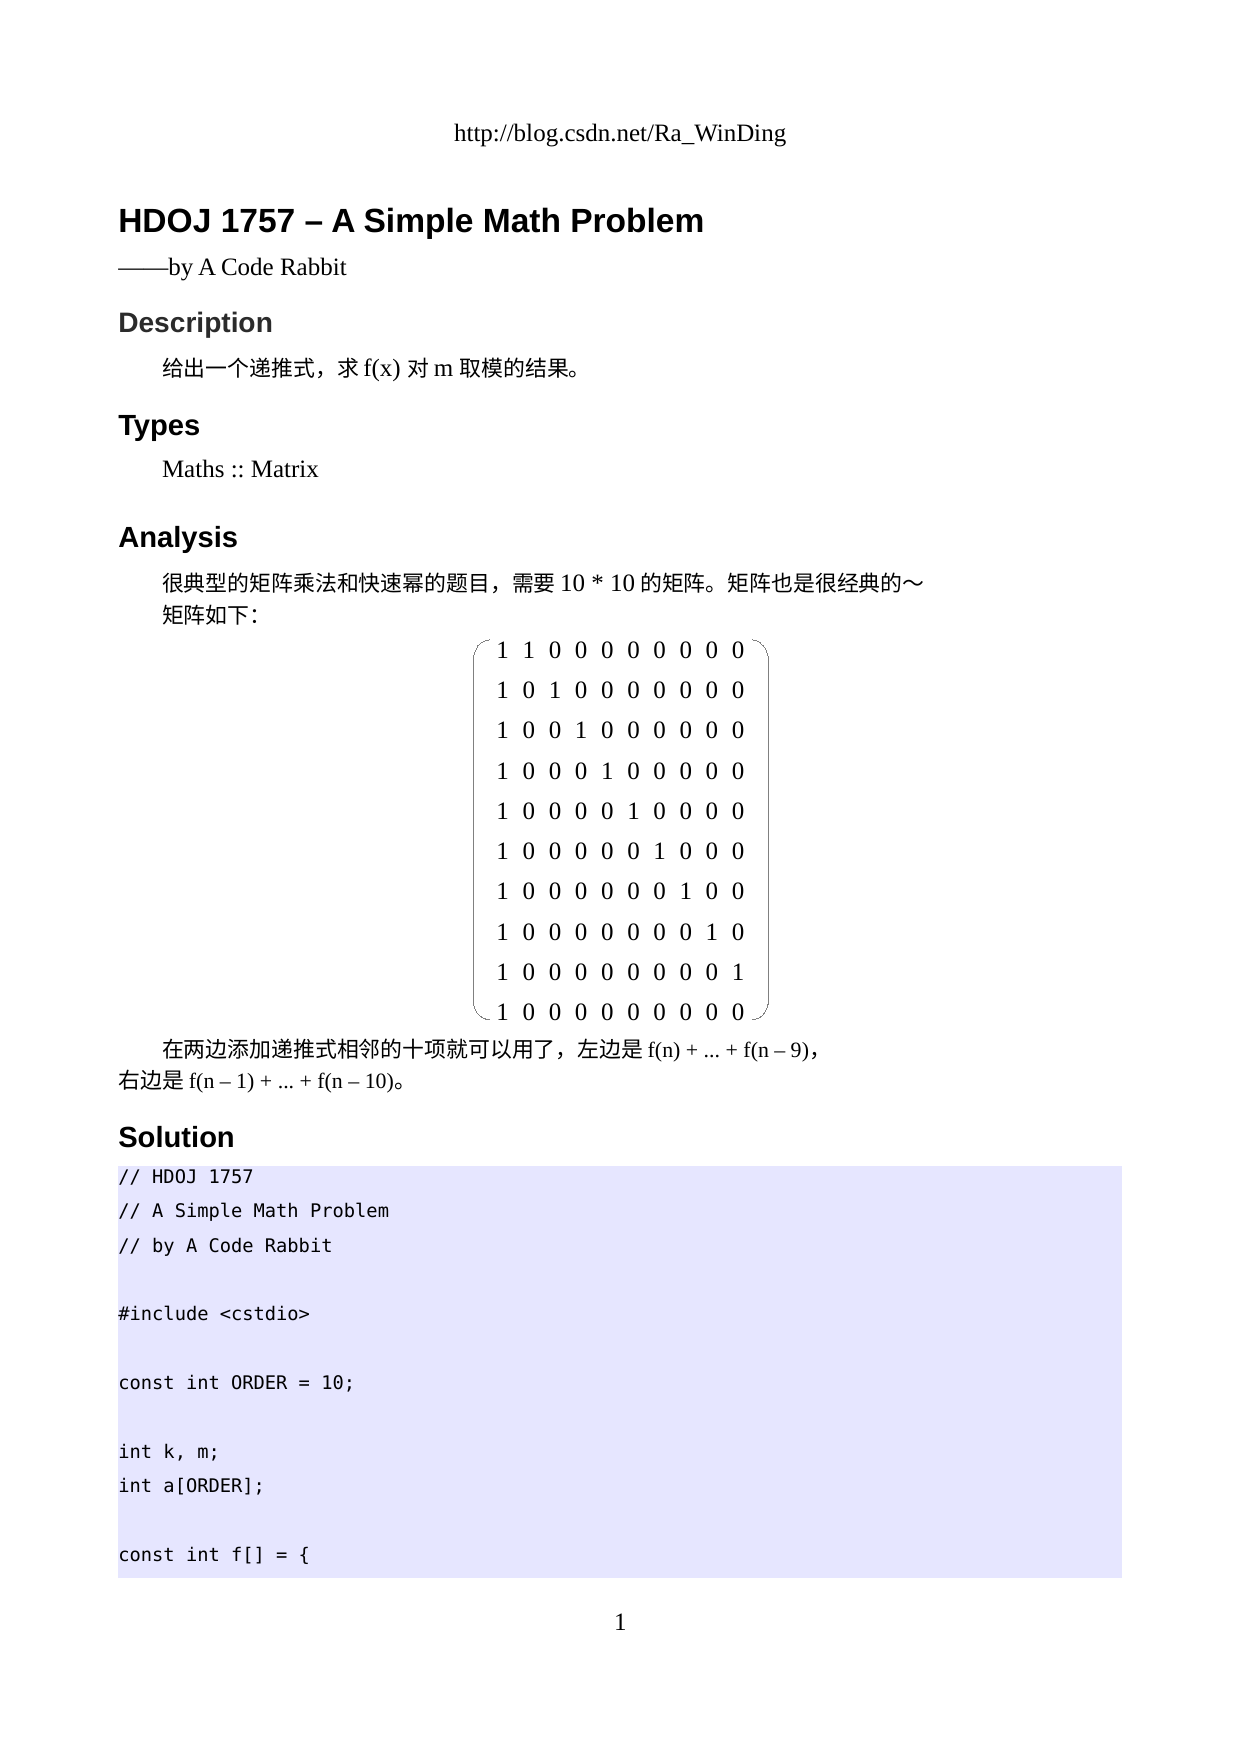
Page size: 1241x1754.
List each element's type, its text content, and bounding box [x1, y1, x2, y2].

table_cell 0 [725, 670, 751, 710]
table_cell 0 [646, 871, 672, 911]
table_cell 0 [542, 911, 568, 951]
table_cell 0 [542, 871, 568, 911]
table_header 0 [542, 630, 568, 670]
table_cell 0 [673, 670, 698, 710]
table_cell 1 [620, 790, 646, 831]
table_cell 0 [515, 790, 542, 831]
table_header 0 [699, 630, 725, 670]
table_cell 1 [489, 710, 515, 750]
table_cell 0 [673, 710, 698, 750]
table_header 0 [594, 630, 620, 670]
table_cell 0 [594, 871, 620, 911]
text // HDOJ 1757 [118, 1166, 1122, 1188]
text 右边是 f(n – 1) + ... + f(n – 10)。 [118, 1063, 1122, 1095]
table_cell 1 [489, 790, 515, 831]
table_cell 0 [594, 790, 620, 831]
table_cell 1 [699, 911, 725, 951]
table_cell 1 [489, 831, 515, 871]
table_cell 1 [673, 871, 698, 911]
table_cell 0 [568, 951, 594, 991]
table_cell 0 [568, 991, 594, 1032]
table_cell 0 [568, 831, 594, 871]
table_cell 0 [673, 951, 698, 991]
table_cell 0 [568, 790, 594, 831]
table_cell 1 [489, 871, 515, 911]
table_cell 0 [646, 991, 672, 1032]
text #include <cstdio> [118, 1303, 1122, 1325]
table_cell 0 [725, 871, 751, 911]
table_cell 0 [542, 710, 568, 750]
table_header 0 [620, 630, 646, 670]
table_cell 0 [699, 871, 725, 911]
table_cell 0 [620, 670, 646, 710]
table_header 1 [515, 630, 542, 670]
table_cell 0 [673, 831, 698, 871]
table_cell 0 [725, 831, 751, 871]
table_cell 1 [489, 750, 515, 790]
table_header 0 [568, 630, 594, 670]
table_cell 0 [515, 670, 542, 710]
table_cell 0 [699, 951, 725, 991]
table_cell 0 [542, 831, 568, 871]
table_cell 0 [646, 670, 672, 710]
table_cell 0 [542, 790, 568, 831]
table_cell 1 [489, 951, 515, 991]
text 在两边添加递推式相邻的十项就可以用了，左边是f(n) + ... + f(n – 9)， [118, 1032, 1122, 1063]
table_cell 0 [594, 911, 620, 951]
table_cell 0 [725, 710, 751, 750]
table_cell 1 [594, 750, 620, 790]
table_cell 0 [568, 911, 594, 951]
table_cell 0 [699, 750, 725, 790]
subtitle Description [118, 306, 1122, 339]
text Maths :: Matrix [118, 454, 1122, 483]
text 给出一个递推式，求f(x) 对 m 取模的结果。 [118, 351, 1122, 383]
table_header 0 [725, 630, 751, 670]
table_cell 0 [725, 750, 751, 790]
table_cell 1 [489, 911, 515, 951]
subtitle HDOJ 1757 – A Simple Math Problem [118, 201, 1122, 240]
table_cell 0 [699, 670, 725, 710]
table_cell 0 [673, 991, 698, 1032]
table_cell 0 [515, 710, 542, 750]
table_cell 1 [542, 670, 568, 710]
table_cell 1 [489, 670, 515, 710]
table_cell 0 [699, 991, 725, 1032]
table_cell 0 [620, 991, 646, 1032]
table_cell 0 [620, 831, 646, 871]
table_cell 0 [542, 951, 568, 991]
table_cell 0 [646, 951, 672, 991]
table_cell 0 [725, 991, 751, 1032]
table_cell 0 [673, 790, 698, 831]
table_cell 0 [620, 750, 646, 790]
text 矩阵如下： [118, 598, 1122, 629]
table_cell 0 [646, 710, 672, 750]
subtitle Analysis [118, 520, 1122, 554]
table_cell 0 [515, 911, 542, 951]
subtitle Types [118, 408, 1122, 441]
table_cell 0 [620, 911, 646, 951]
table_cell 0 [542, 750, 568, 790]
table_cell 1 [646, 831, 672, 871]
table_cell 0 [699, 831, 725, 871]
table_cell 0 [725, 911, 751, 951]
table_cell 1 [568, 710, 594, 750]
table_cell 0 [515, 871, 542, 911]
table_cell 0 [594, 710, 620, 750]
table_cell 0 [594, 670, 620, 710]
table_header 0 [673, 630, 698, 670]
table_cell 0 [699, 710, 725, 750]
text 很典型的矩阵乘法和快速幂的题目，需要10 * 10的矩阵。矩阵也是很经典的～ [118, 566, 1122, 598]
table_cell 0 [673, 750, 698, 790]
table_cell 0 [515, 831, 542, 871]
table_cell 0 [646, 750, 672, 790]
table_cell 1 [725, 951, 751, 991]
table_cell 0 [515, 951, 542, 991]
text const int ORDER = 10; [118, 1372, 1122, 1394]
table_cell 0 [646, 911, 672, 951]
table_header 0 [646, 630, 672, 670]
table_cell 0 [594, 991, 620, 1032]
table_cell 0 [542, 991, 568, 1032]
table_cell 0 [594, 831, 620, 871]
table_cell 0 [594, 951, 620, 991]
table_cell 0 [515, 991, 542, 1032]
table_cell 0 [568, 871, 594, 911]
text int k, m; [118, 1441, 1122, 1463]
table_cell 0 [620, 951, 646, 991]
table_header 1 [489, 630, 515, 670]
table_cell 1 [489, 991, 515, 1032]
table_cell 0 [699, 790, 725, 831]
text ——by A Code Rabbit [118, 252, 1122, 281]
text // A Simple Math Problem [118, 1200, 1122, 1222]
table_cell 0 [515, 750, 542, 790]
text // by A Code Rabbit [118, 1235, 1122, 1257]
text int a[ORDER]; [118, 1475, 1122, 1497]
text const int f[] = { [118, 1544, 1122, 1566]
table_cell 0 [646, 790, 672, 831]
table_cell 0 [620, 710, 646, 750]
table_cell 0 [568, 670, 594, 710]
table_cell 0 [620, 871, 646, 911]
subtitle Solution [118, 1120, 1122, 1153]
table_cell 0 [673, 911, 698, 951]
table_cell 0 [568, 750, 594, 790]
table_cell 0 [725, 790, 751, 831]
